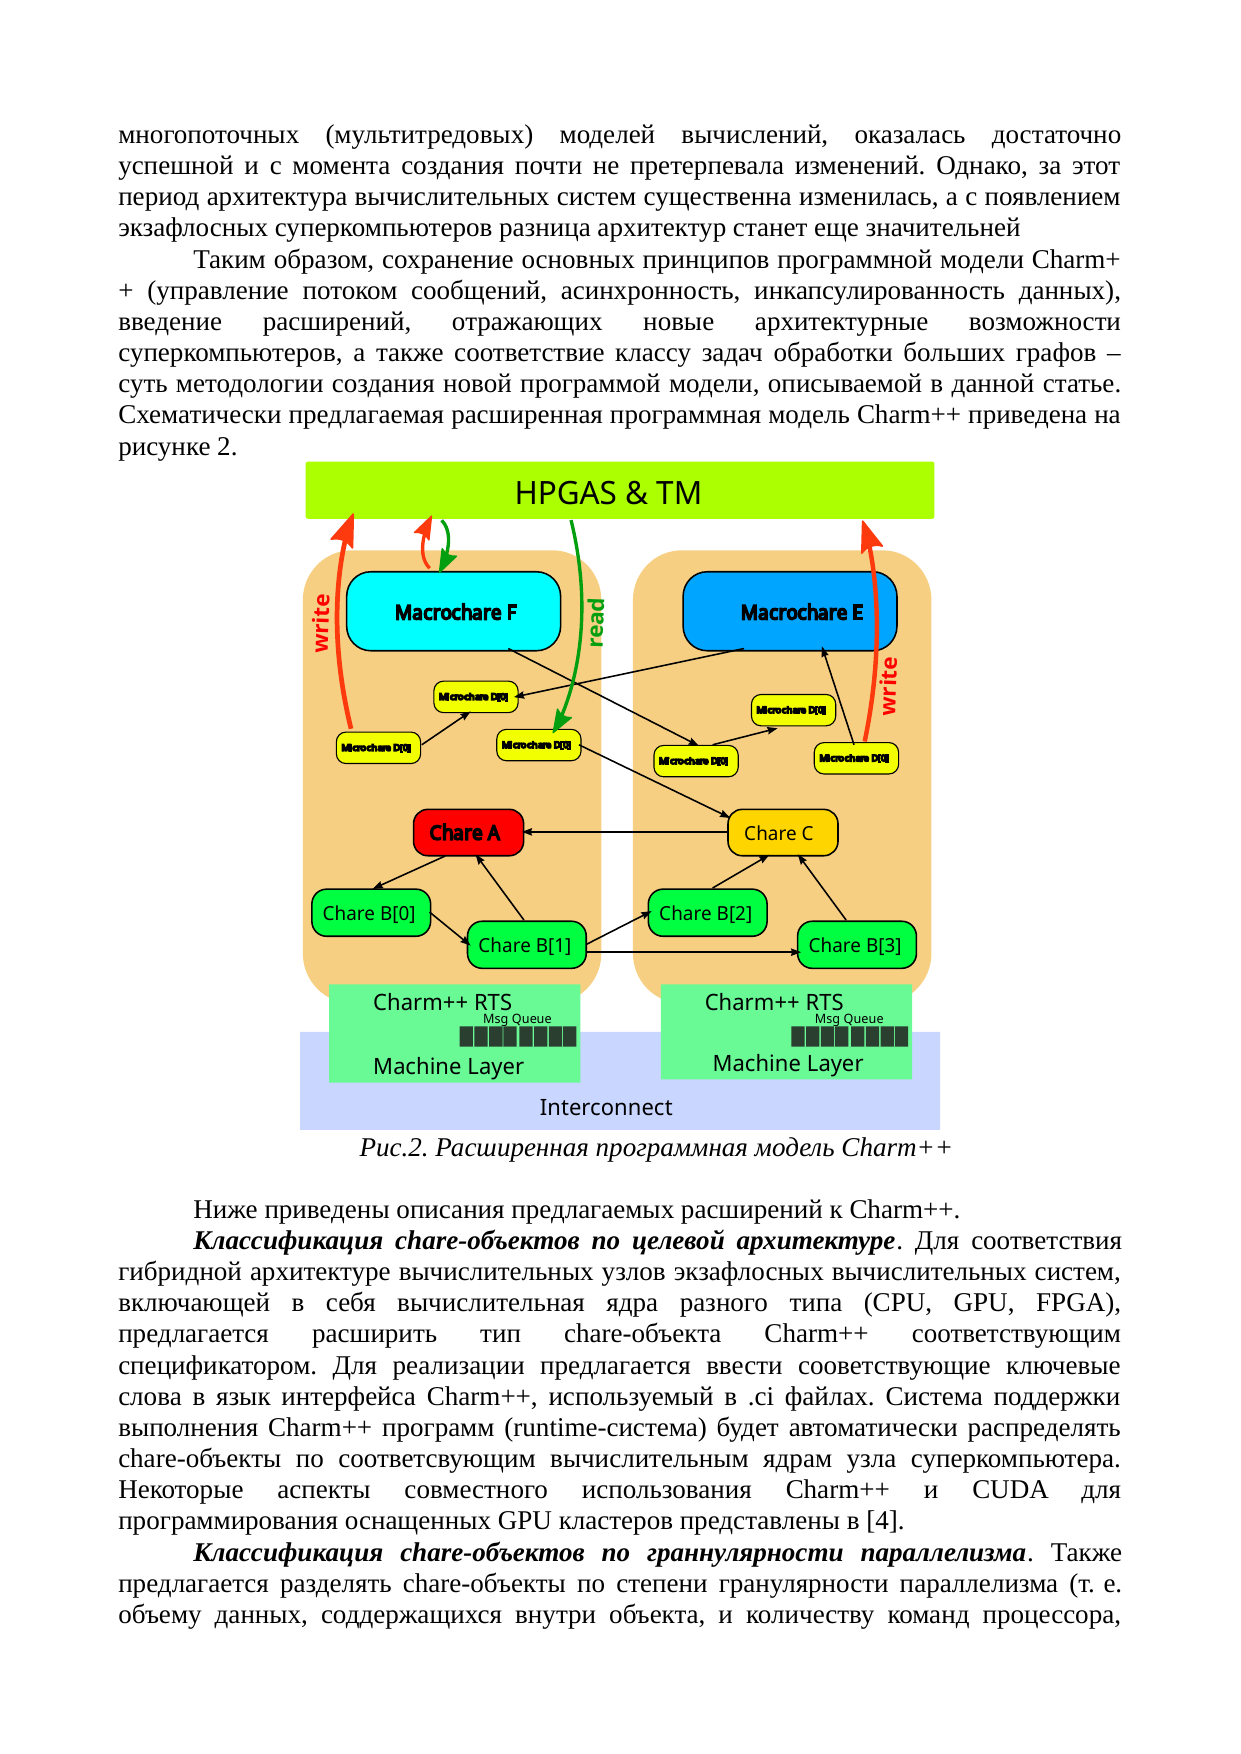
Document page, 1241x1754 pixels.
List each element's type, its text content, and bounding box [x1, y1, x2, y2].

text многопоточных (мультитредовых) моделей вычислений, оказалась достаточно успешной и с момента создания почти не претерпевала изменений. Однако, за этот период архитектура вычислительных систем существенна изменилась, а с появлением экзафлосных суперкомпьютеров разница архитектур станет еще значительней [118, 118, 1122, 243]
text Рис.2. Расширенная программная модель Charm++ [118, 1131, 1122, 1162]
text Таким образом, сохранение основных принципов программной модели Charm++ (управление потоком сообщений, асинхронность, инкапсулированность данных), введение расширений, отражающих новые архитектурные возможности суперкомпьютеров, а также соответствие классу задач обработки больших графов – суть методологии создания новой программой модели, описываемой в данной статье. Схематически предлагаемая расширенная программная модель Charm++ приведена на рисунке 2. [118, 243, 1122, 461]
text Классификация chare-объектов по граннулярности параллелизма. Также предлагается разделять chare-объекты по степени гранулярности параллелизма (т. е. объему данных, соддержащихся внутри объекта, и количеству команд процессора, [118, 1536, 1122, 1629]
text Классификация chare-объектов по целевой архитектуре. Для соответствия гибридной архитектуре вычислительных узлов экзафлосных вычислительных систем, включающей в себя вычислительная ядра разного типа (CPU, GPU, FPGA), предлагается расширить тип chare-объекта Charm++ соответствующим спецификатором. Для реализации предлагается ввести сооветствующие ключевые слова в язык интерфейса Charm++, используемый в .ci файлах. Система поддержки выполнения Charm++ программ (runtime-система) будет автоматически распределять chare-объекты по соответсвующим вычислительным ядрам узла суперкомпьютера. Некоторые аспекты совместного использования Charm++ и CUDA для программирования оснащенных GPU кластеров представлены в [4]. [118, 1224, 1122, 1536]
text Ниже приведены описания предлагаемых расширений к Charm++. [118, 1193, 1122, 1224]
